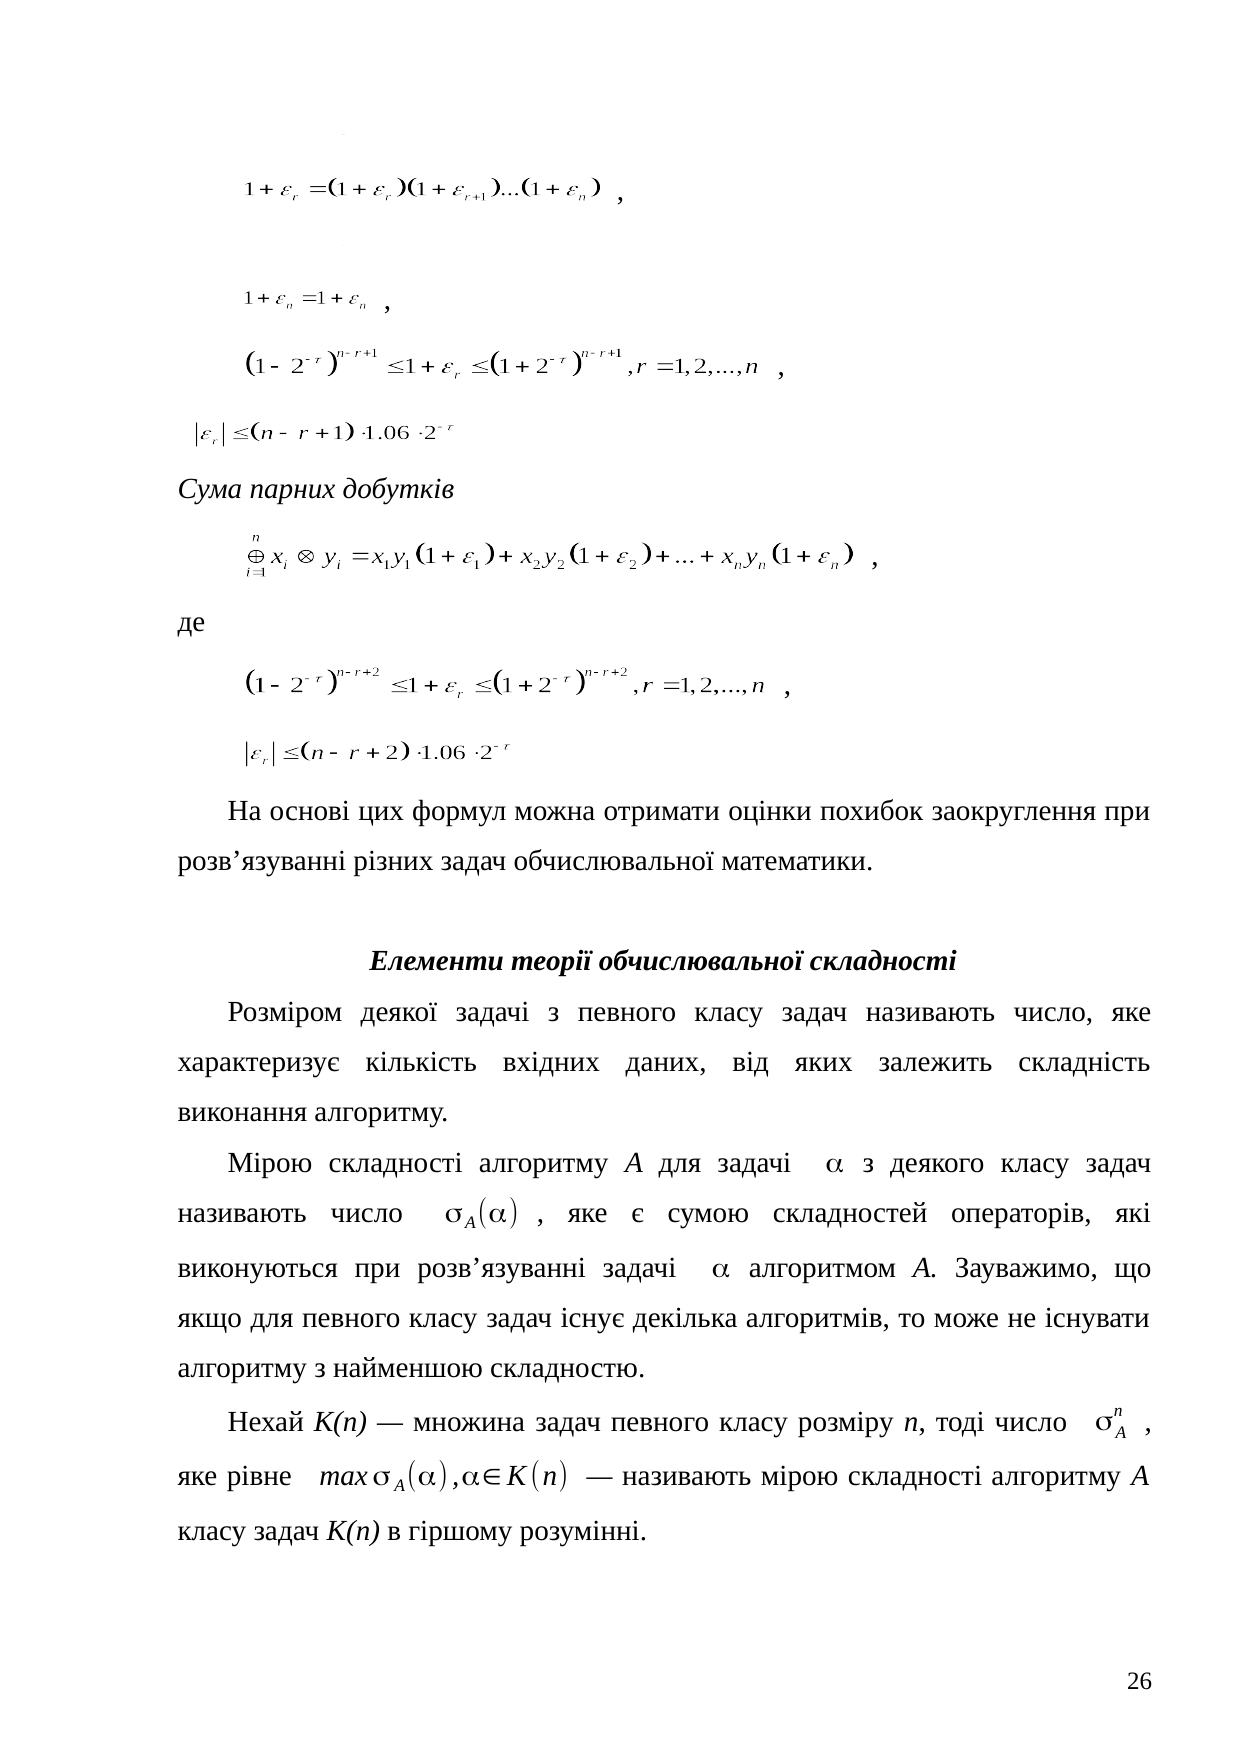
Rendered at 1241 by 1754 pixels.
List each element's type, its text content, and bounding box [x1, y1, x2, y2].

text , [617, 168, 1152, 212]
text Розміром деякої задачі з певного класу задач називають число, яке характеризує кількість вхідних даних, від яких залежить складність виконання алгоритму. [177, 994, 1152, 1128]
text [177, 521, 227, 588]
text Елементи теорії обчислювальної складності [177, 943, 1152, 977]
text Мірою складності алгоритму A для задачі з деякого класу задач називають число , яке є сумою складностей операторів, які виконуються при розв’язуванні задачі алгоритмом А. Зауважимо, що якщо для певного класу задач існує декілька алгоритмів, то може не існувати алгоритму з найменшою складностю. [177, 1145, 1152, 1384]
text , [871, 521, 1152, 588]
text [177, 336, 227, 394]
text , [777, 336, 1152, 394]
text [177, 168, 227, 212]
text Нехай K(n) — множина задач певного класу розміру n, тоді число , яке рівне — називають мірою складності алгоритму А класу задач K(n) в гіршому розумінні. [177, 1401, 1152, 1547]
text Сума парних добутків [177, 471, 1152, 504]
text , [383, 279, 1152, 319]
text [177, 279, 227, 319]
text На основі цих формул можна отримати оцінки похибок заокруглення при розв’язуванні різних задач обчислювальної математики. [177, 793, 1152, 876]
text де [177, 604, 1152, 638]
text [177, 655, 227, 713]
text , [783, 655, 1152, 713]
